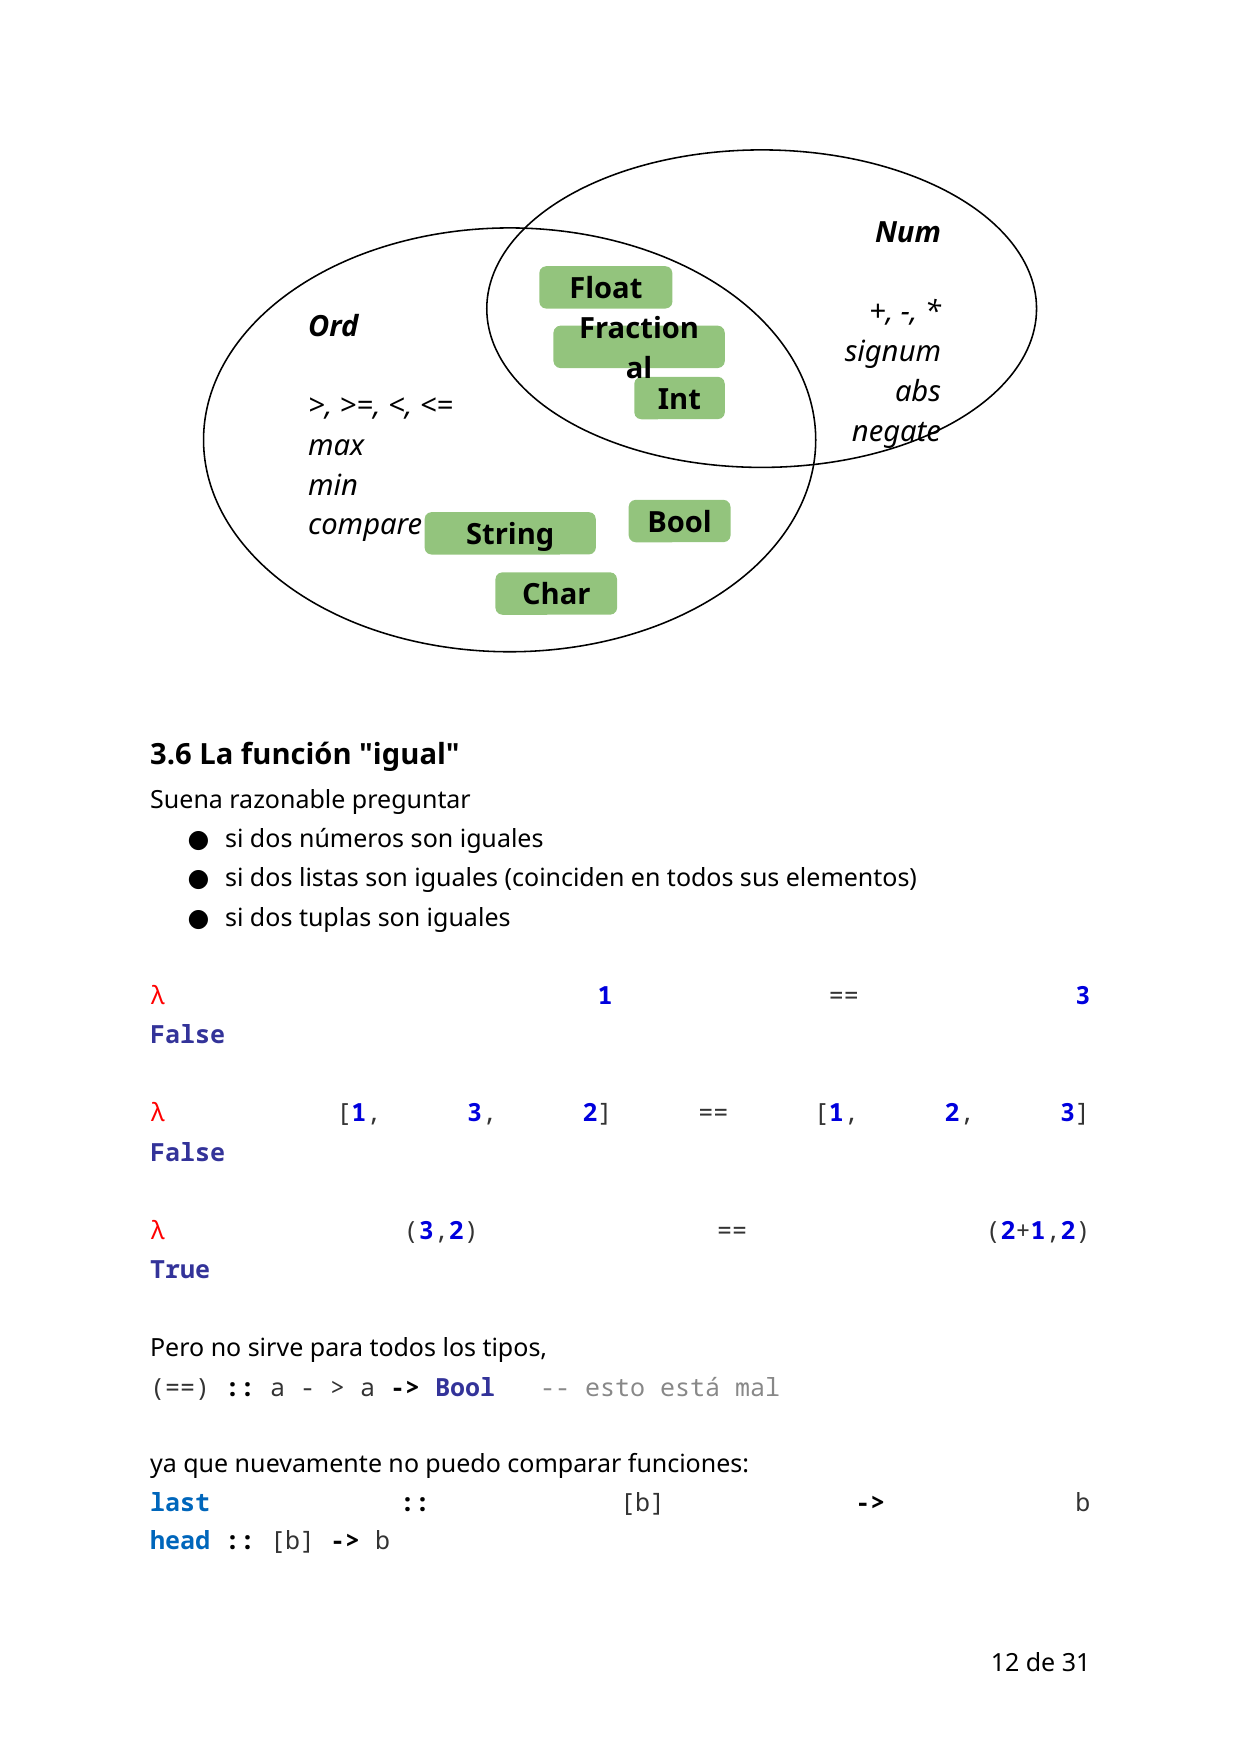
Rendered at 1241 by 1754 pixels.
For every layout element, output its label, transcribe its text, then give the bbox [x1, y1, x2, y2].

text Pero no sirve para todos los tipos, [150, 1330, 1090, 1364]
text λ [1, 3, 2] == [1, 2, 3] False [150, 1095, 1090, 1168]
text (==) :: a - > a -> Bool -- esto está mal [150, 1369, 1090, 1403]
text λ (3,2) == (2+1,2) True [150, 1212, 1090, 1286]
text ya que nuevamente no puedo comparar funciones: [150, 1446, 1090, 1480]
text last :: [b] -> b head :: [b] -> b [150, 1485, 1090, 1556]
text λ 1 == 3 False [150, 977, 1090, 1051]
subtitle 3.6 La función "igual" [150, 734, 1090, 773]
list si dos tuplas son iguales [187, 899, 1090, 933]
text Suena razonable preguntar [150, 782, 1090, 816]
list si dos números son iguales [187, 821, 1090, 855]
list si dos listas son iguales (coinciden en todos sus elementos) [187, 860, 1090, 894]
